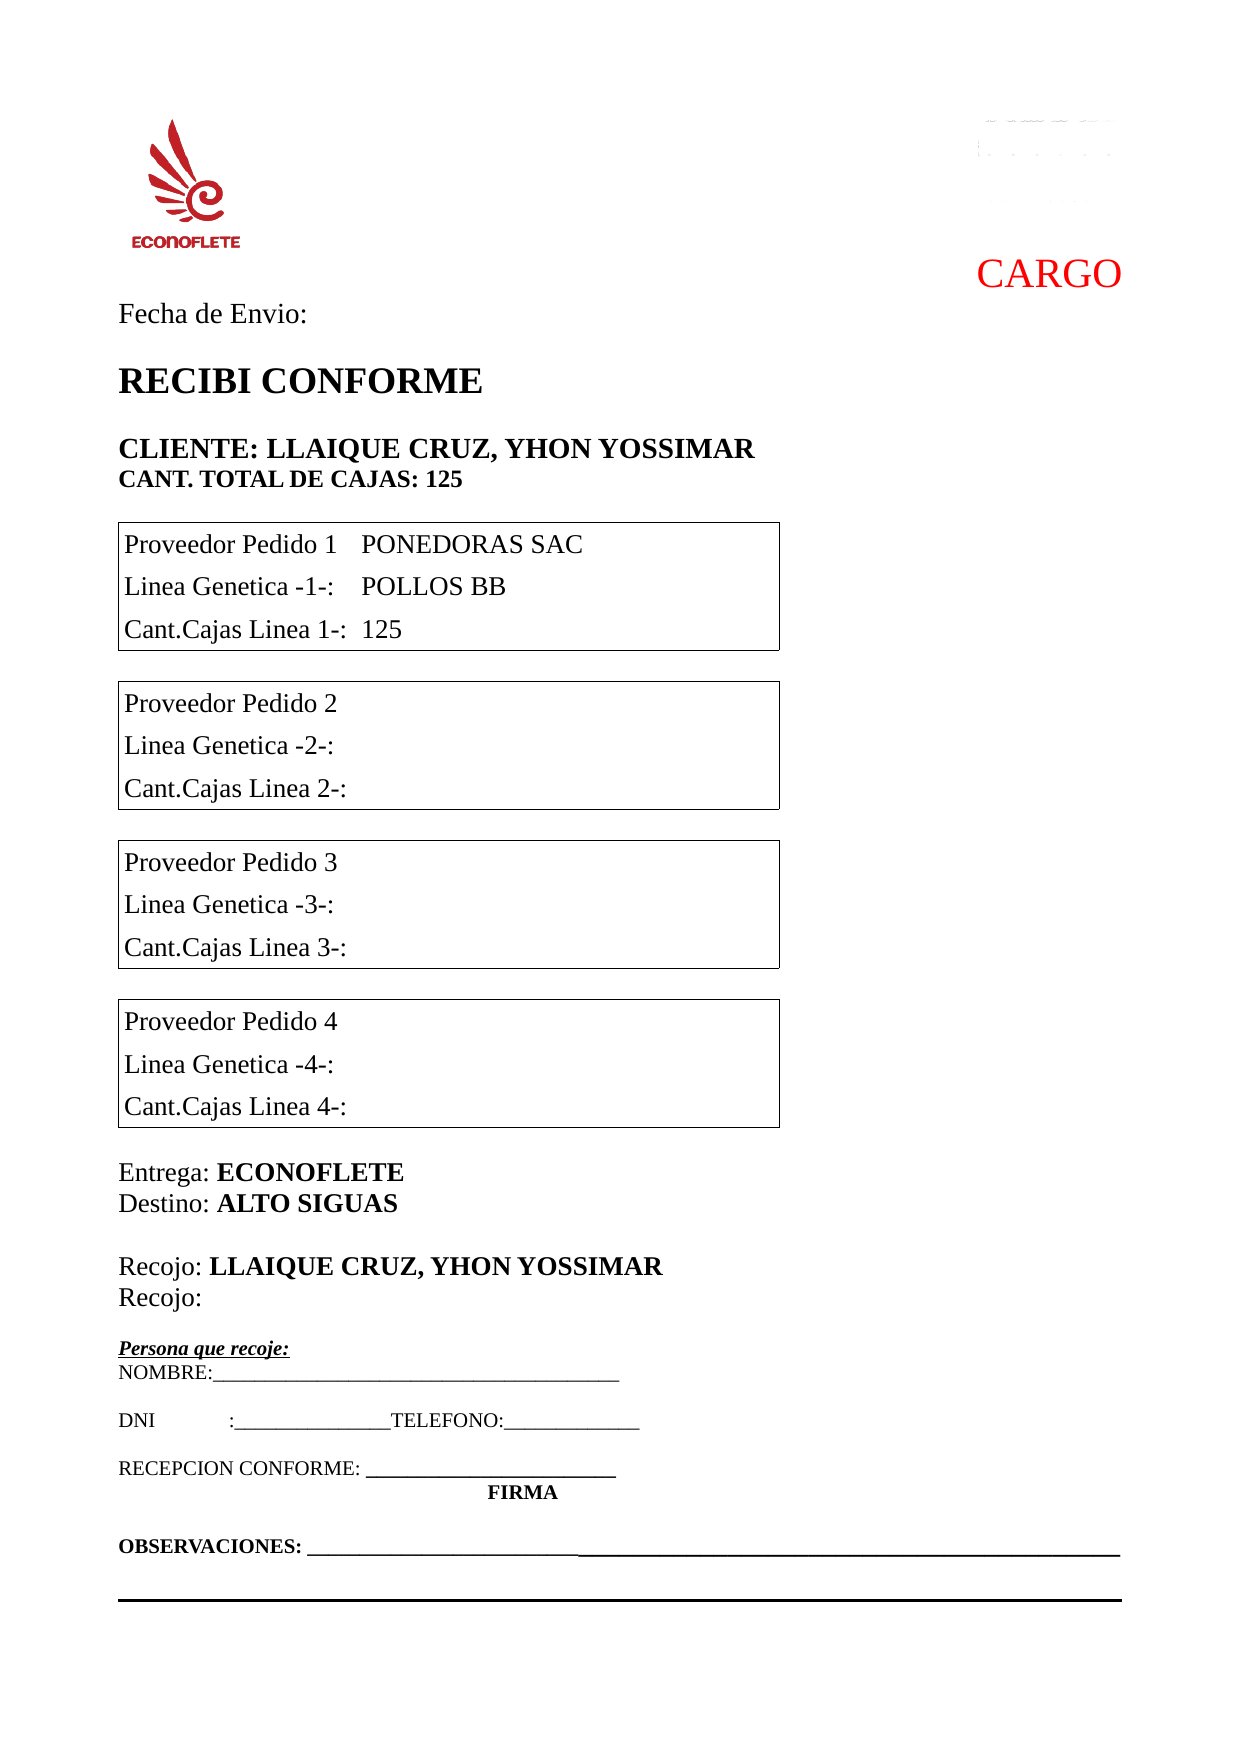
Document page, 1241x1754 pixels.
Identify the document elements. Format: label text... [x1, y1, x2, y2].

table_cell Cant.Cajas Linea 1-: [119, 607, 356, 650]
text CLIENTE: LLAIQUE CRUZ, YHON YOSSIMAR [118, 431, 1122, 464]
text NOMBRE:_______________________________________ [118, 1360, 1122, 1384]
text Fecha de Envio: [118, 297, 1122, 330]
table_cell Linea Genetica -4-: [119, 1042, 356, 1085]
table_cell [356, 969, 779, 999]
text RECEPCION CONFORME: ________________________ [118, 1456, 1122, 1480]
text OBSERVACIONES: __________________________________________________________________ [118, 1528, 1122, 1559]
table_cell [356, 682, 779, 724]
table_cell [356, 926, 779, 968]
table_cell Linea Genetica -2-: [119, 724, 356, 766]
table_cell POLLOS BB [356, 565, 779, 607]
text Persona que recoje: [118, 1336, 1122, 1360]
table_cell Cant.Cajas Linea 2-: [119, 766, 356, 809]
table_cell [356, 810, 779, 840]
text Recojo: LLAIQUE CRUZ, YHON YOSSIMAR [118, 1249, 1122, 1281]
text CARGO [118, 224, 1122, 297]
table_cell Cant.Cajas Linea 4-: [119, 1085, 356, 1127]
table_cell Linea Genetica -3-: [119, 883, 356, 926]
table_cell [356, 1085, 779, 1127]
table_cell [356, 841, 779, 883]
text Destino: ALTO SIGUAS [118, 1187, 1122, 1218]
text CANT. TOTAL DE CAJAS: 125 [118, 464, 1122, 493]
table_cell Proveedor Pedido 4 [119, 1000, 356, 1042]
table_cell [118, 969, 356, 999]
table_cell Cant.Cajas Linea 3-: [119, 926, 356, 968]
table_cell Proveedor Pedido 2 [119, 682, 356, 724]
text DNI :_______________TELEFONO:_____________ [118, 1408, 1122, 1432]
table_header PONEDORAS SAC [356, 523, 779, 564]
table_cell [356, 1000, 779, 1042]
table_cell [356, 766, 779, 809]
table_cell [356, 1042, 779, 1085]
text Entrega: ECONOFLETE [118, 1156, 1122, 1187]
picture [118, 118, 254, 249]
table_cell [356, 651, 779, 681]
table_header Proveedor Pedido 1 [119, 523, 356, 564]
table_cell [356, 883, 779, 926]
table_cell [118, 651, 356, 681]
table_cell [356, 724, 779, 766]
table_cell 125 [356, 607, 779, 650]
table_cell Proveedor Pedido 3 [119, 841, 356, 883]
text Recojo: [118, 1281, 1122, 1312]
table_cell [118, 810, 356, 840]
table_cell Linea Genetica -1-: [119, 565, 356, 607]
text RECIBI CONFORME [118, 359, 1122, 402]
text FIRMA [118, 1480, 1122, 1504]
